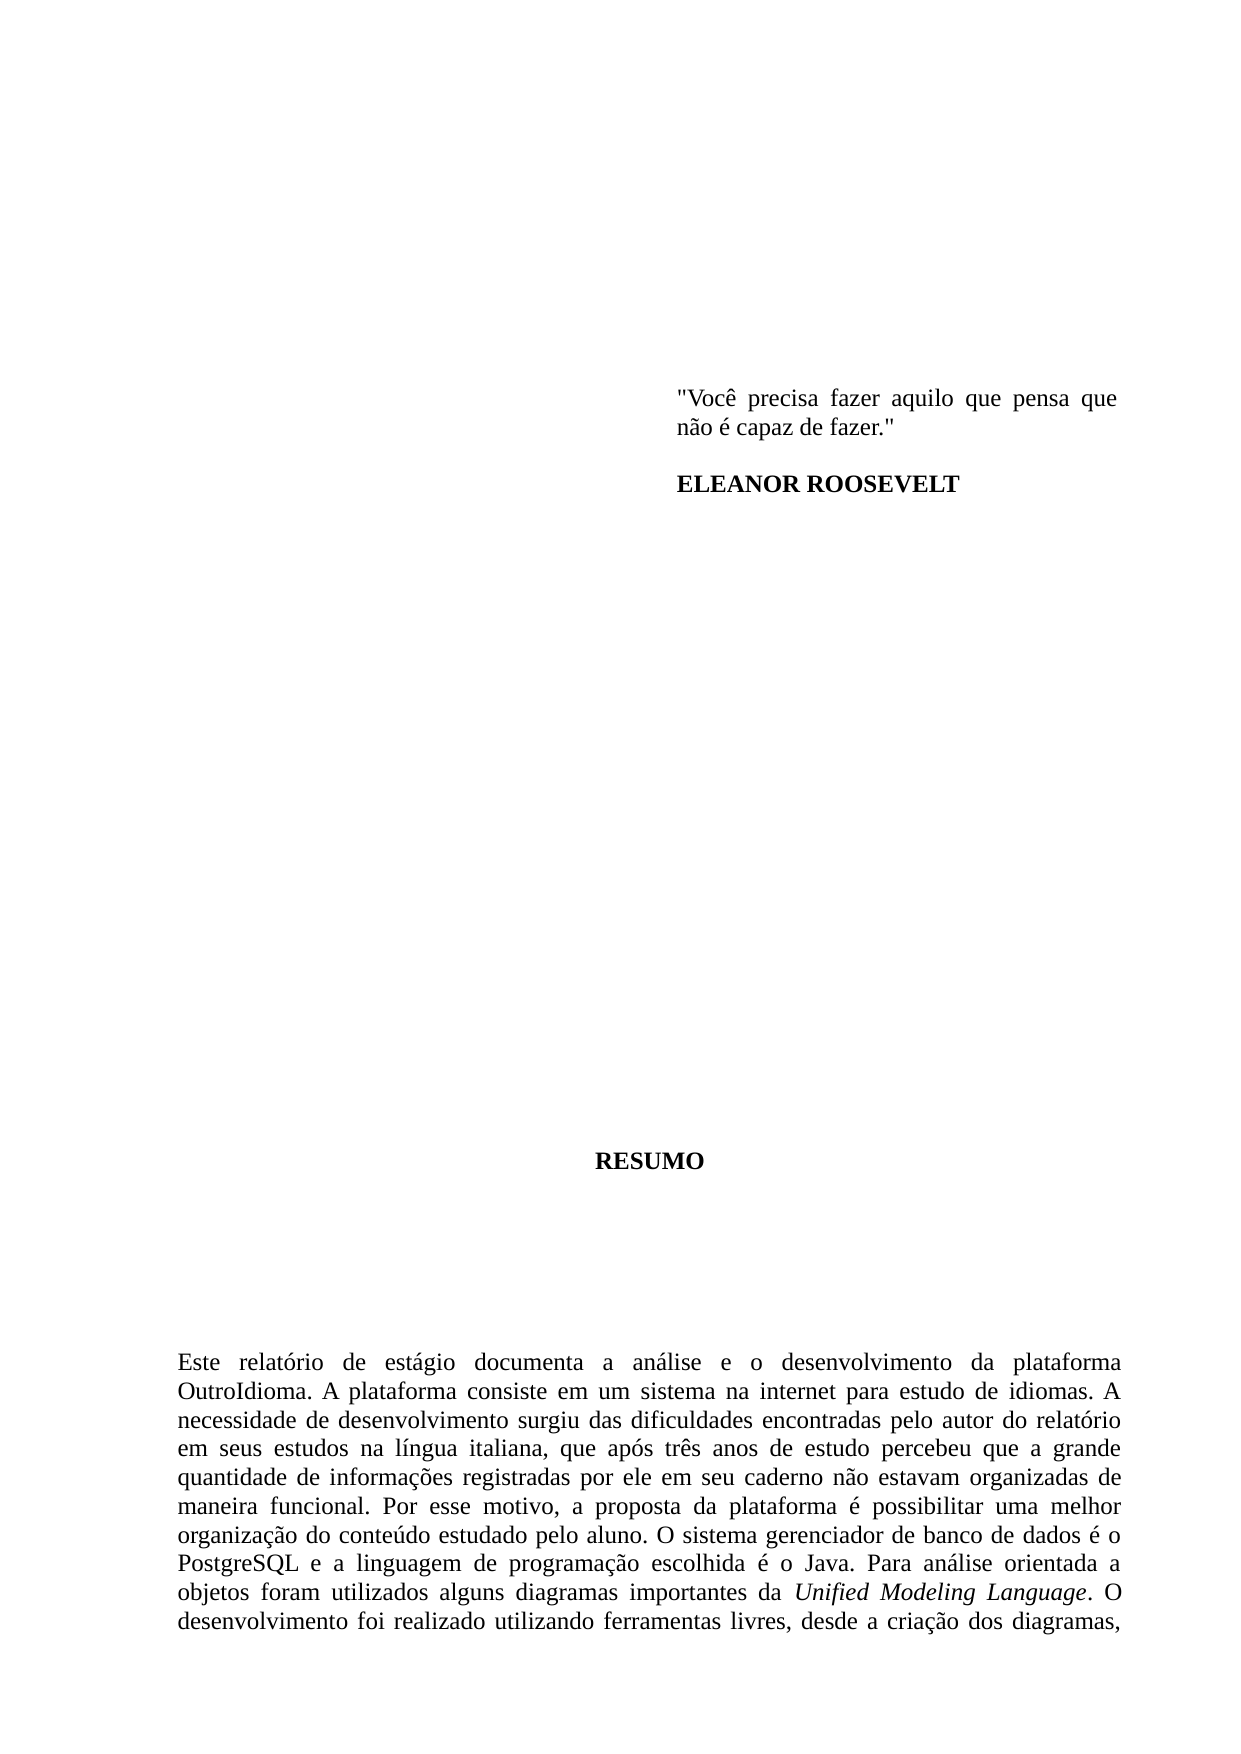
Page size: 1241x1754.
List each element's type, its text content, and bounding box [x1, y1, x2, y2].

text Este relatório de estágio documenta a análise e o desenvolvimento da plataforma OutroIdioma. A plataforma consiste em um sistema na internet para estudo de idiomas. A necessidade de desenvolvimento surgiu das dificuldades encontradas pelo autor do relatório em seus estudos na língua italiana, que após três anos de estudo percebeu que a grande quantidade de informações registradas por ele em seu caderno não estavam organizadas de maneira funcional. Por esse motivo, a proposta da plataforma é possibilitar uma melhor organização do conteúdo estudado pelo aluno. O sistema gerenciador de banco de dados é o PostgreSQL e a linguagem de programação escolhida é o Java. Para análise orientada a objetos foram utilizados alguns diagramas importantes da Unified Modeling Language. O desenvolvimento foi realizado utilizando ferramentas livres, desde a criação dos diagramas, [177, 1347, 1122, 1635]
table_header [177, 378, 671, 504]
table_header "Você precisa fazer aquilo que pensa que não é capaz de fazer." ELEANOR ROOSEVELT [671, 378, 1123, 504]
text RESUMO [177, 1146, 1122, 1175]
